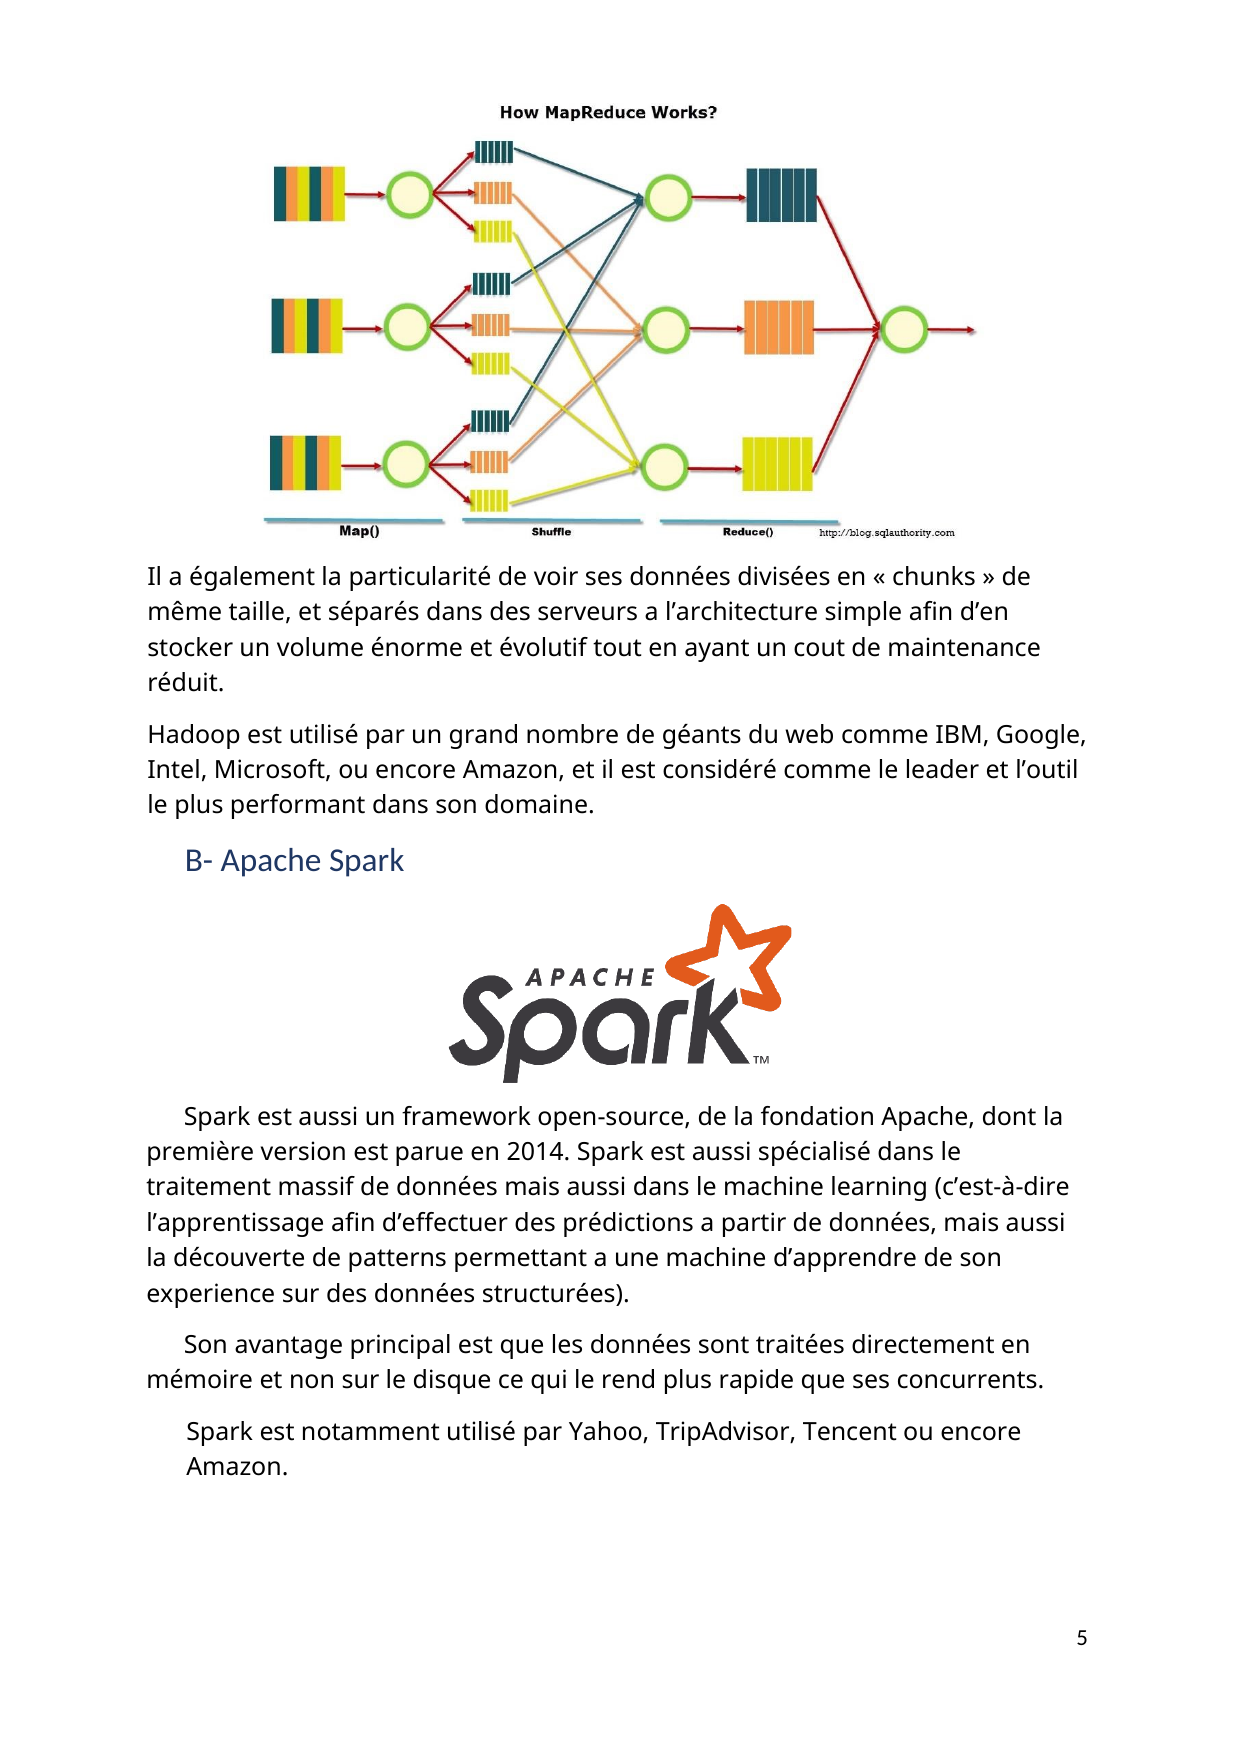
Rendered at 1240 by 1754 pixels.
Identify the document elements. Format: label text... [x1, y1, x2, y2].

text Il a également la particularité de voir ses données divisées en « chunks » de même taille, et séparés dans des serveurs a l’architecture simple afin d’en stocker un volume énorme et évolutif tout en ayant un cout de maintenance réduit. [147, 558, 1092, 699]
subtitle B- Apache Spark [184, 838, 1136, 879]
text Hadoop est utilisé par un grand nombre de géants du web comme IBM, Google, Intel, Microsoft, ou encore Amazon, et il est considéré comme le leader et l’outil le plus performant dans son domaine. [147, 716, 1092, 821]
text Spark est notamment utilisé par Yahoo, TripAdvisor, Tencent ou encore Amazon. [186, 1414, 1092, 1483]
text Son avantage principal est que les données sont traitées directement en mémoire et non sur le disque ce qui le rend plus rapide que ses concurrents. [146, 1327, 1092, 1396]
text Spark est aussi un framework open-source, de la fondation Apache, dont la première version est parue en 2014. Spark est aussi spécialisé dans le traitement massif de données mais aussi dans le machine learning (c’est-à-dire l’apprentissage afin d’effectuer des prédictions a partir de données, mais aussi la découverte de patterns permettant a une machine d’apprendre de son experience sur des données structurées). [146, 1098, 1092, 1309]
